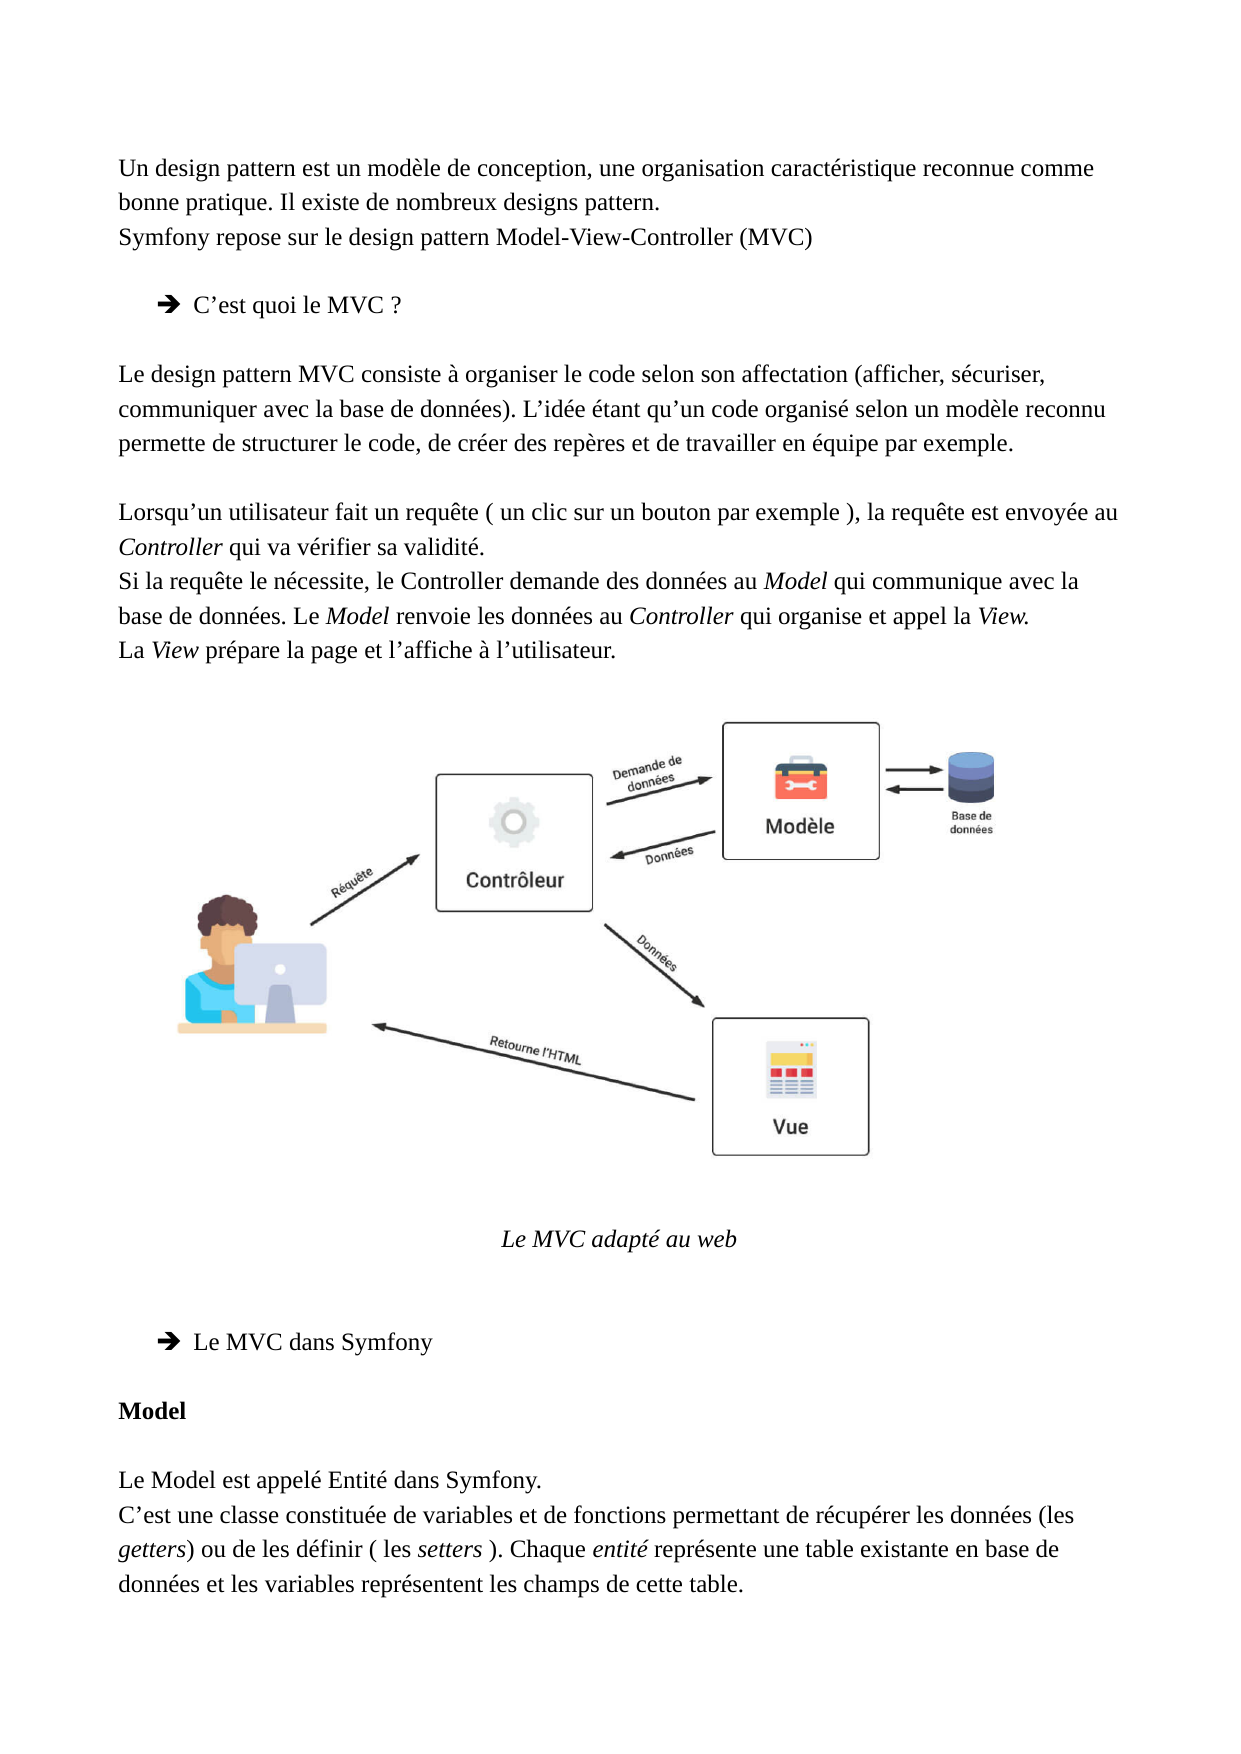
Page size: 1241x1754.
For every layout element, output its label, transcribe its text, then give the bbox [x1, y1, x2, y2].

text Un design pattern est un modèle de conception, une organisation caractéristique reconnue comme bonne pratique. Il existe de nombreux designs pattern. Symfony repose sur le design pattern Model-View-Controller (MVC) [118, 118, 1122, 250]
text Le MVC adapté au web [118, 1224, 1122, 1253]
text Lorsqu’un utilisateur fait un requête ( un clic sur un bouton par exemple ), la requête est envoyée au Controller qui va vérifier sa validité. Si la requête le nécessite, le Controller demande des données au Model qui communique avec la base de données. Le Model renvoie les données au Controller qui organise et appel la View. [118, 497, 1122, 629]
text Le design pattern MVC consiste à organiser le code selon son affectation (afficher, sécuriser, communiquer avec la base de données). L’idée étant qu’un code organisé selon un modèle reconnu permette de structurer le code, de créer des repères et de travailler en équipe par exemple. [118, 359, 1122, 457]
list Le MVC dans Symfony [156, 1327, 1122, 1356]
text Le Model est appelé Entité dans Symfony. C’est une classe constituée de variables et de fonctions permettant de récupérer les données (les getters) ou de les définir ( les setters ). Chaque entité représente une table existante en base de données et les variables représentent les champs de cette table. [118, 1465, 1122, 1597]
text La View prépare la page et l’affiche à l’utilisateur. [118, 635, 1122, 664]
text Model [118, 1396, 1122, 1425]
picture [134, 699, 1037, 1184]
list C’est quoi le MVC ? [156, 291, 1122, 319]
